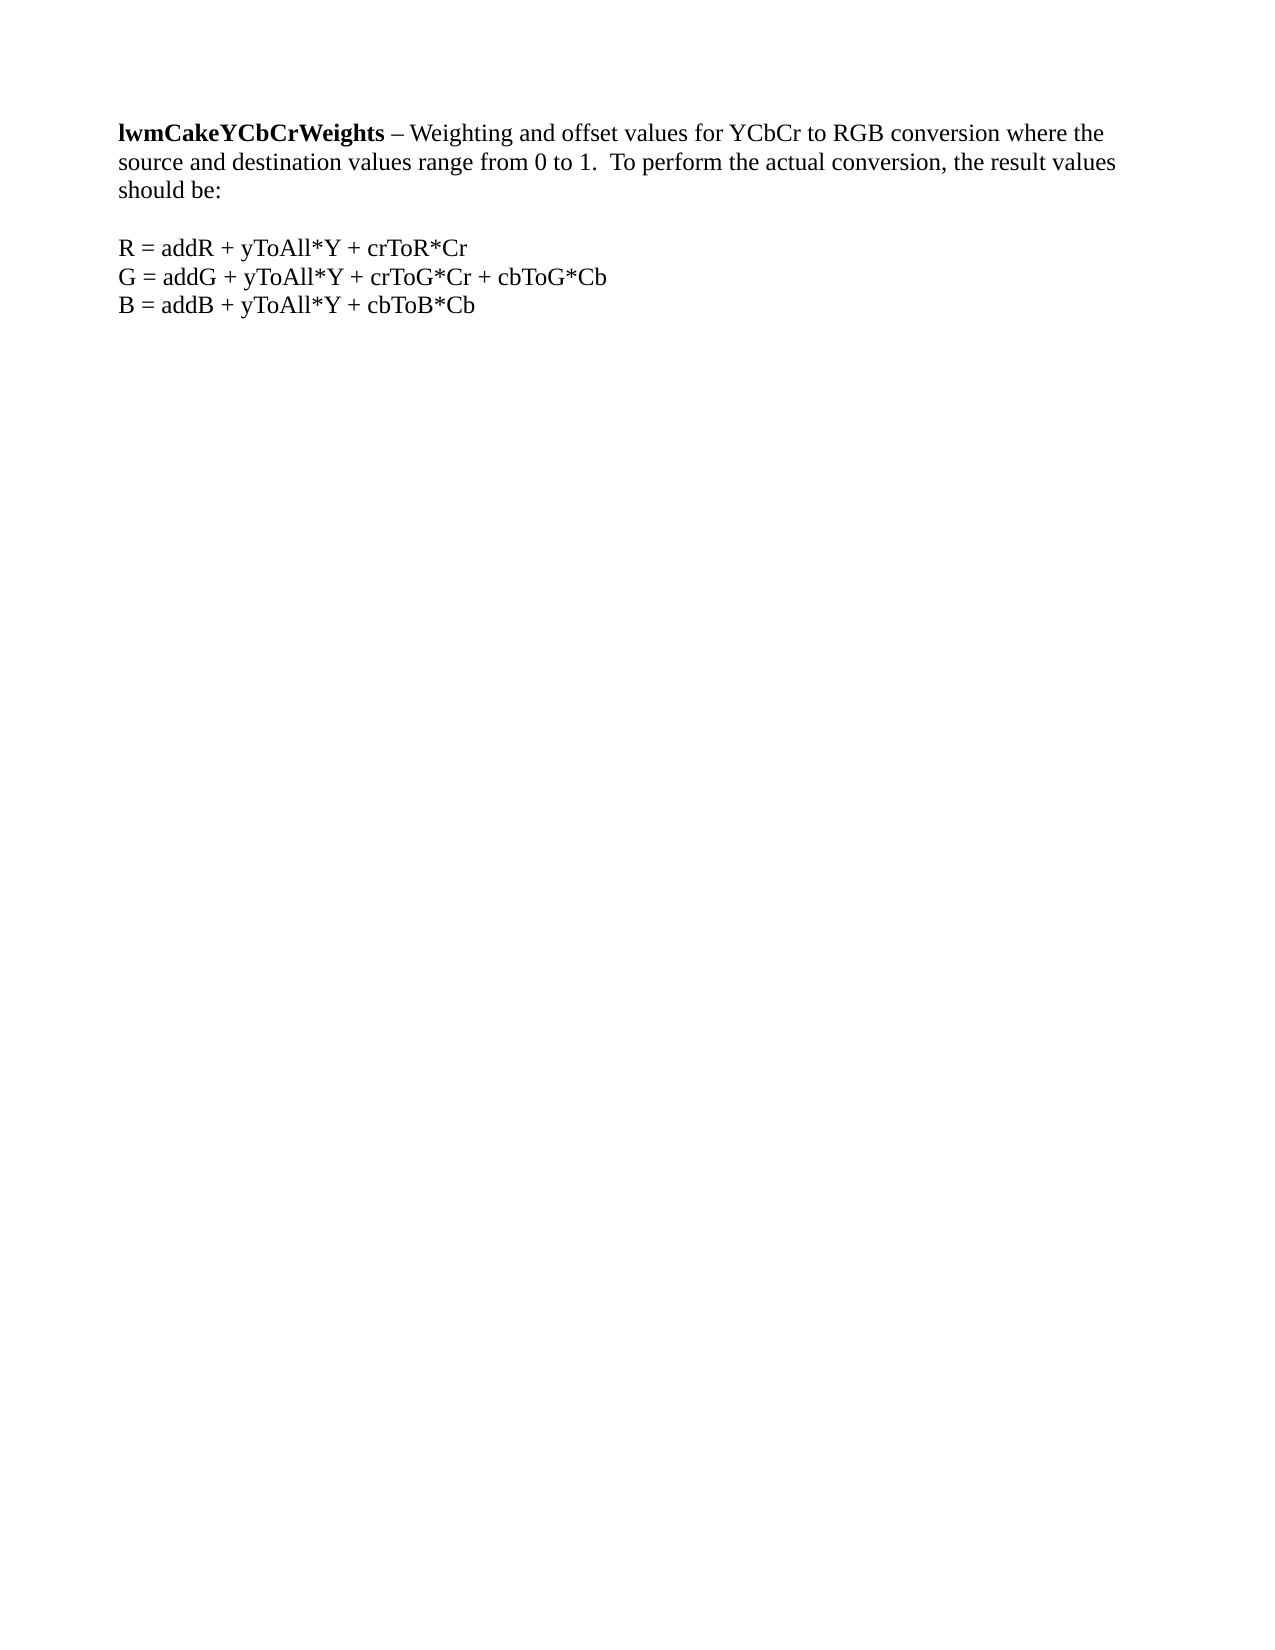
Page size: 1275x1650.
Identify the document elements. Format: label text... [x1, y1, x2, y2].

text G = addG + yToAll*Y + crToG*Cr + cbToG*Cb [118, 262, 1157, 291]
text B = addB + yToAll*Y + cbToB*Cb [118, 291, 1157, 319]
text lwmCakeYCbCrWeights – Weighting and offset values for YCbCr to RGB conversion where the source and destination values range from 0 to 1. To perform the actual conversion, the result values should be: [118, 118, 1157, 204]
text R = addR + yToAll*Y + crToR*Cr [118, 233, 1157, 262]
